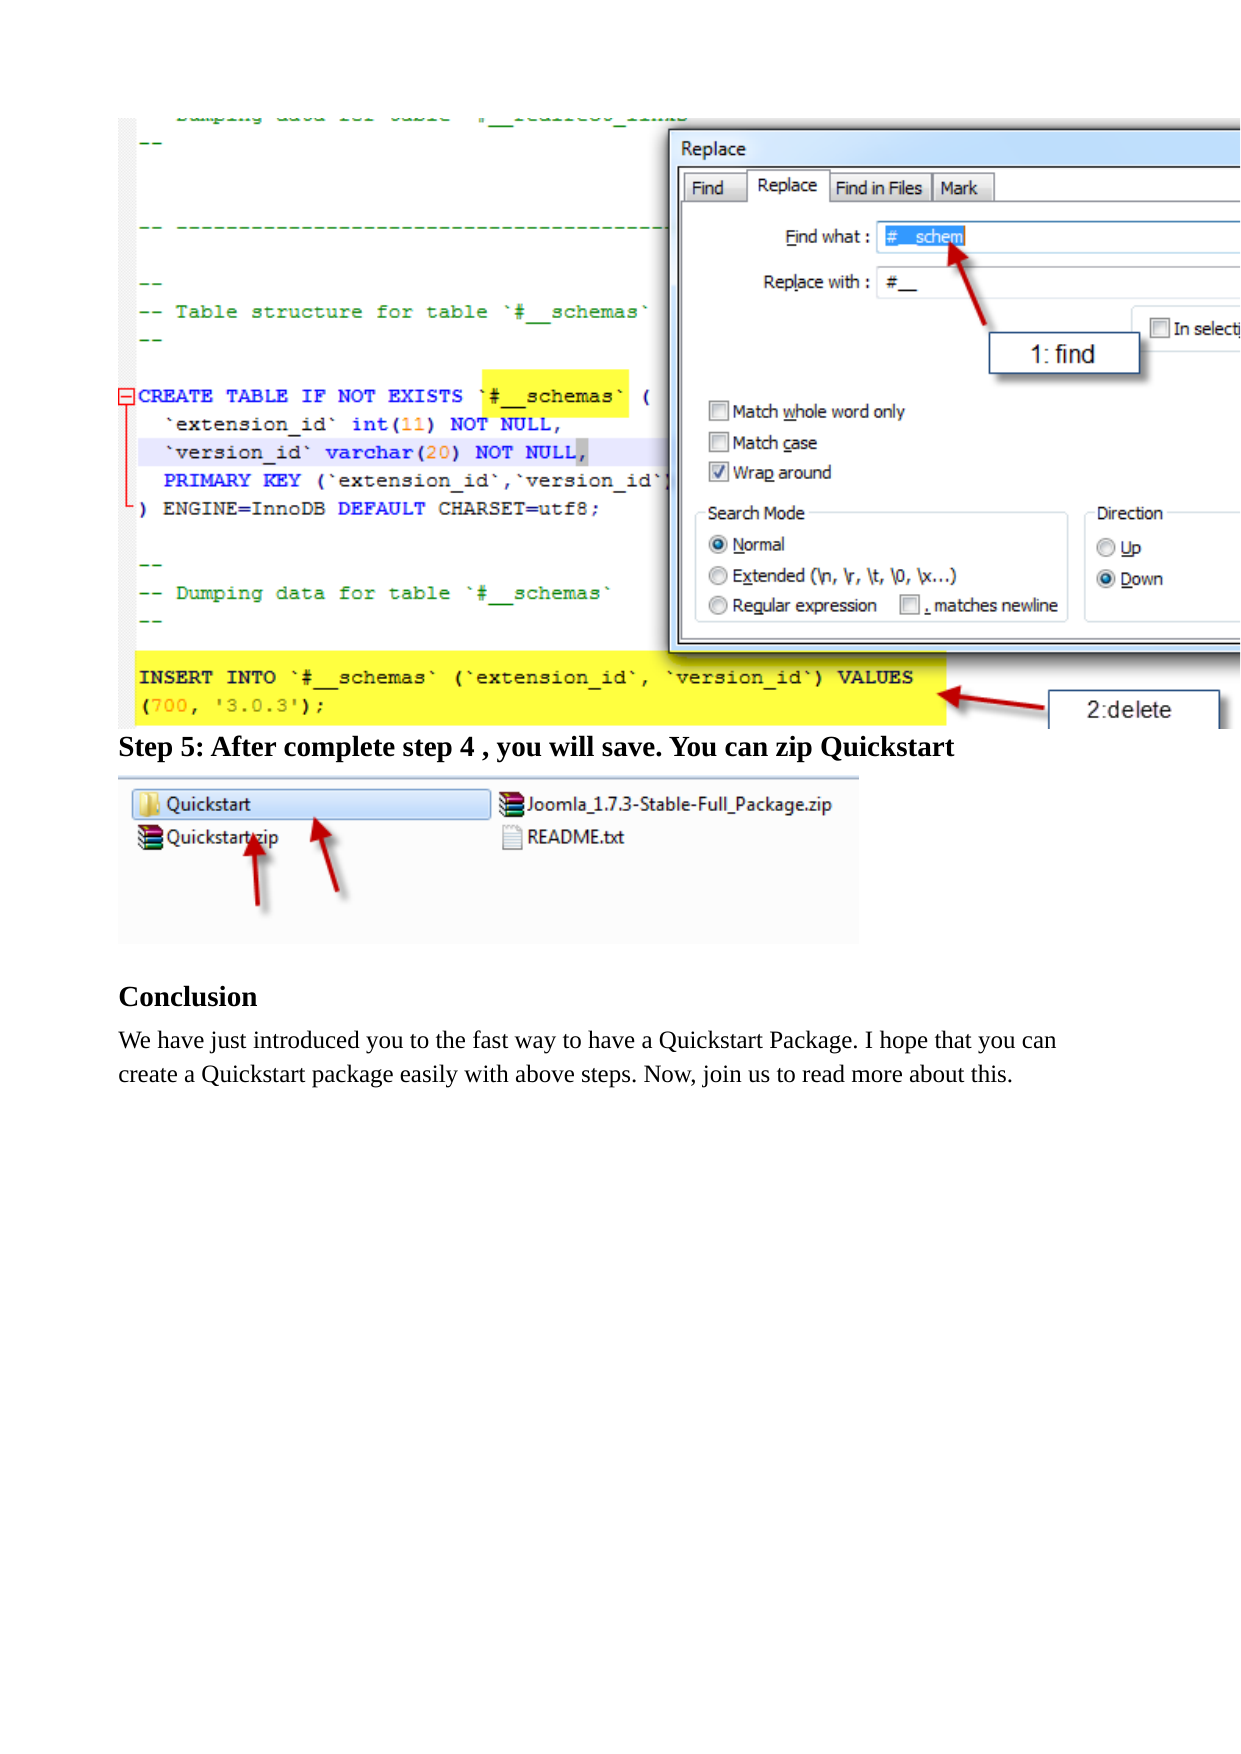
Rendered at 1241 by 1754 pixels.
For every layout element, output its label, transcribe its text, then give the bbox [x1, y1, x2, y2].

text We have just introduced you to the fast way to have a Quickstart Package. I hope that you can create a Quickstart package easily with above steps. Now, join us to read more about this. [118, 1025, 1122, 1088]
subtitle Step 5: After complete step 4 , you will save. You can zip Quickstart [118, 729, 1122, 763]
subtitle Conclusion [118, 979, 1122, 1012]
picture [118, 118, 1241, 729]
picture [118, 775, 859, 944]
